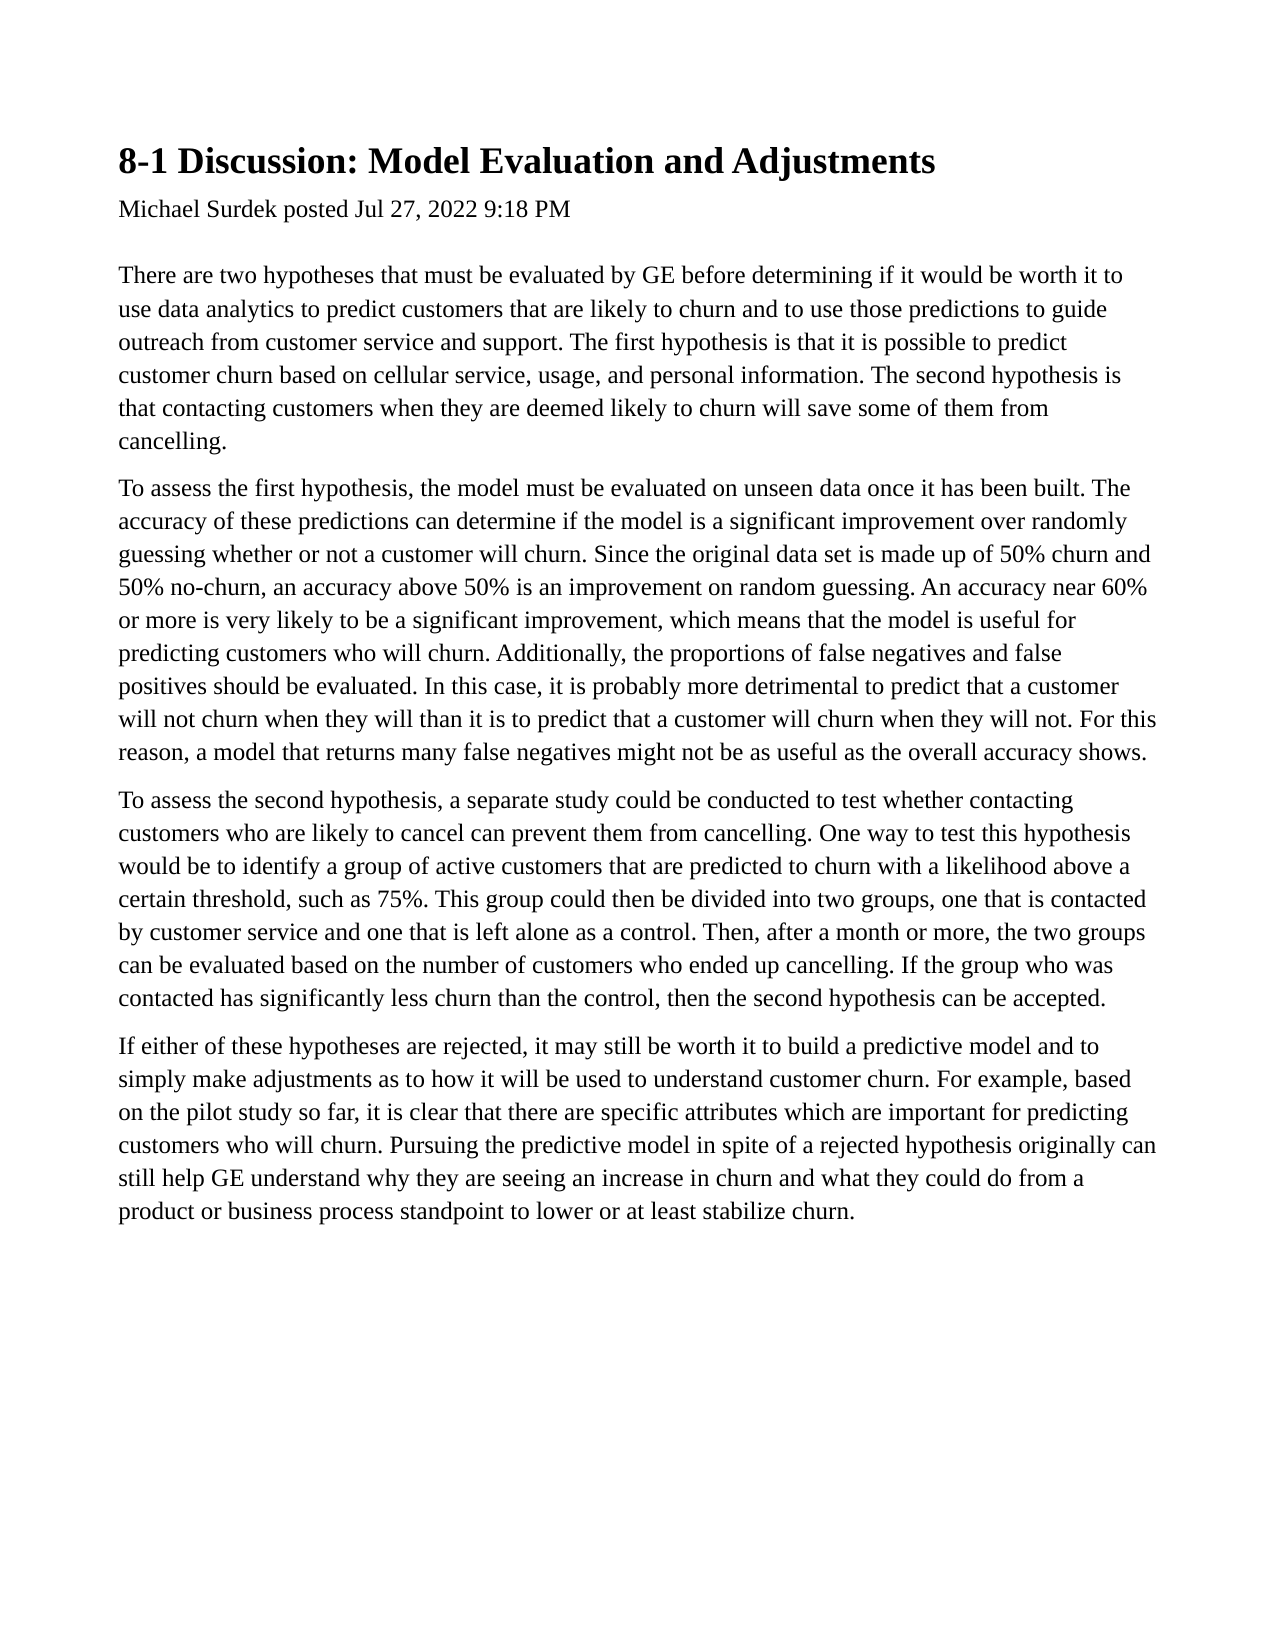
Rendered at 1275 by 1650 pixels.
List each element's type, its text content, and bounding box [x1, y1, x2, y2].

text Michael Surdek posted Jul 27, 2022 9:18 PM [118, 194, 1157, 223]
text To assess the first hypothesis, the model must be evaluated on unseen data once it has been built. The accuracy of these predictions can determine if the model is a significant improvement over randomly guessing whether or not a customer will churn. Since the original data set is made up of 50% churn and 50% no-churn, an accuracy above 50% is an improvement on random guessing. An accuracy near 60% or more is very likely to be a significant improvement, which means that the model is useful for predicting customers who will churn. Additionally, the proportions of false negatives and false positives should be evaluated. In this case, it is probably more detrimental to predict that a customer will not churn when they will than it is to predict that a customer will churn when they will not. For this reason, a model that returns many false negatives might not be as useful as the overall accuracy shows. [118, 473, 1157, 766]
text There are two hypotheses that must be evaluated by GE before determining if it would be worth it to use data analytics to predict customers that are likely to churn and to use those predictions to guide outreach from customer service and support. The first hypothesis is that it is possible to predict customer churn based on cellular service, usage, and personal information. The second hypothesis is that contacting customers when they are deemed likely to churn will save some of them from cancelling. [118, 261, 1157, 454]
text To assess the second hypothesis, a separate study could be conducted to test whether contacting customers who are likely to cancel can prevent them from cancelling. One way to test this hypothesis would be to identify a group of active customers that are predicted to churn with a likelihood above a certain threshold, such as 75%. This group could then be divided into two groups, one that is contacted by customer service and one that is left alone as a control. Then, after a month or more, the two groups can be evaluated based on the number of customers who ended up cancelling. If the group who was contacted has significantly less churn than the control, then the second hypothesis can be accepted. [118, 785, 1157, 1012]
text If either of these hypotheses are rejected, it may still be worth it to build a predictive model and to simply make adjustments as to how it will be used to understand customer churn. For example, based on the pilot study so far, it is clear that there are specific attributes which are important for predicting customers who will churn. Pursuing the predictive model in spite of a rejected hypothesis originally can still help GE understand why they are seeing an increase in churn and what they could do from a product or business process standpoint to lower or at least stabilize churn. [118, 1031, 1157, 1225]
subtitle 8-1 Discussion: Model Evaluation and Adjustments [118, 139, 1157, 182]
